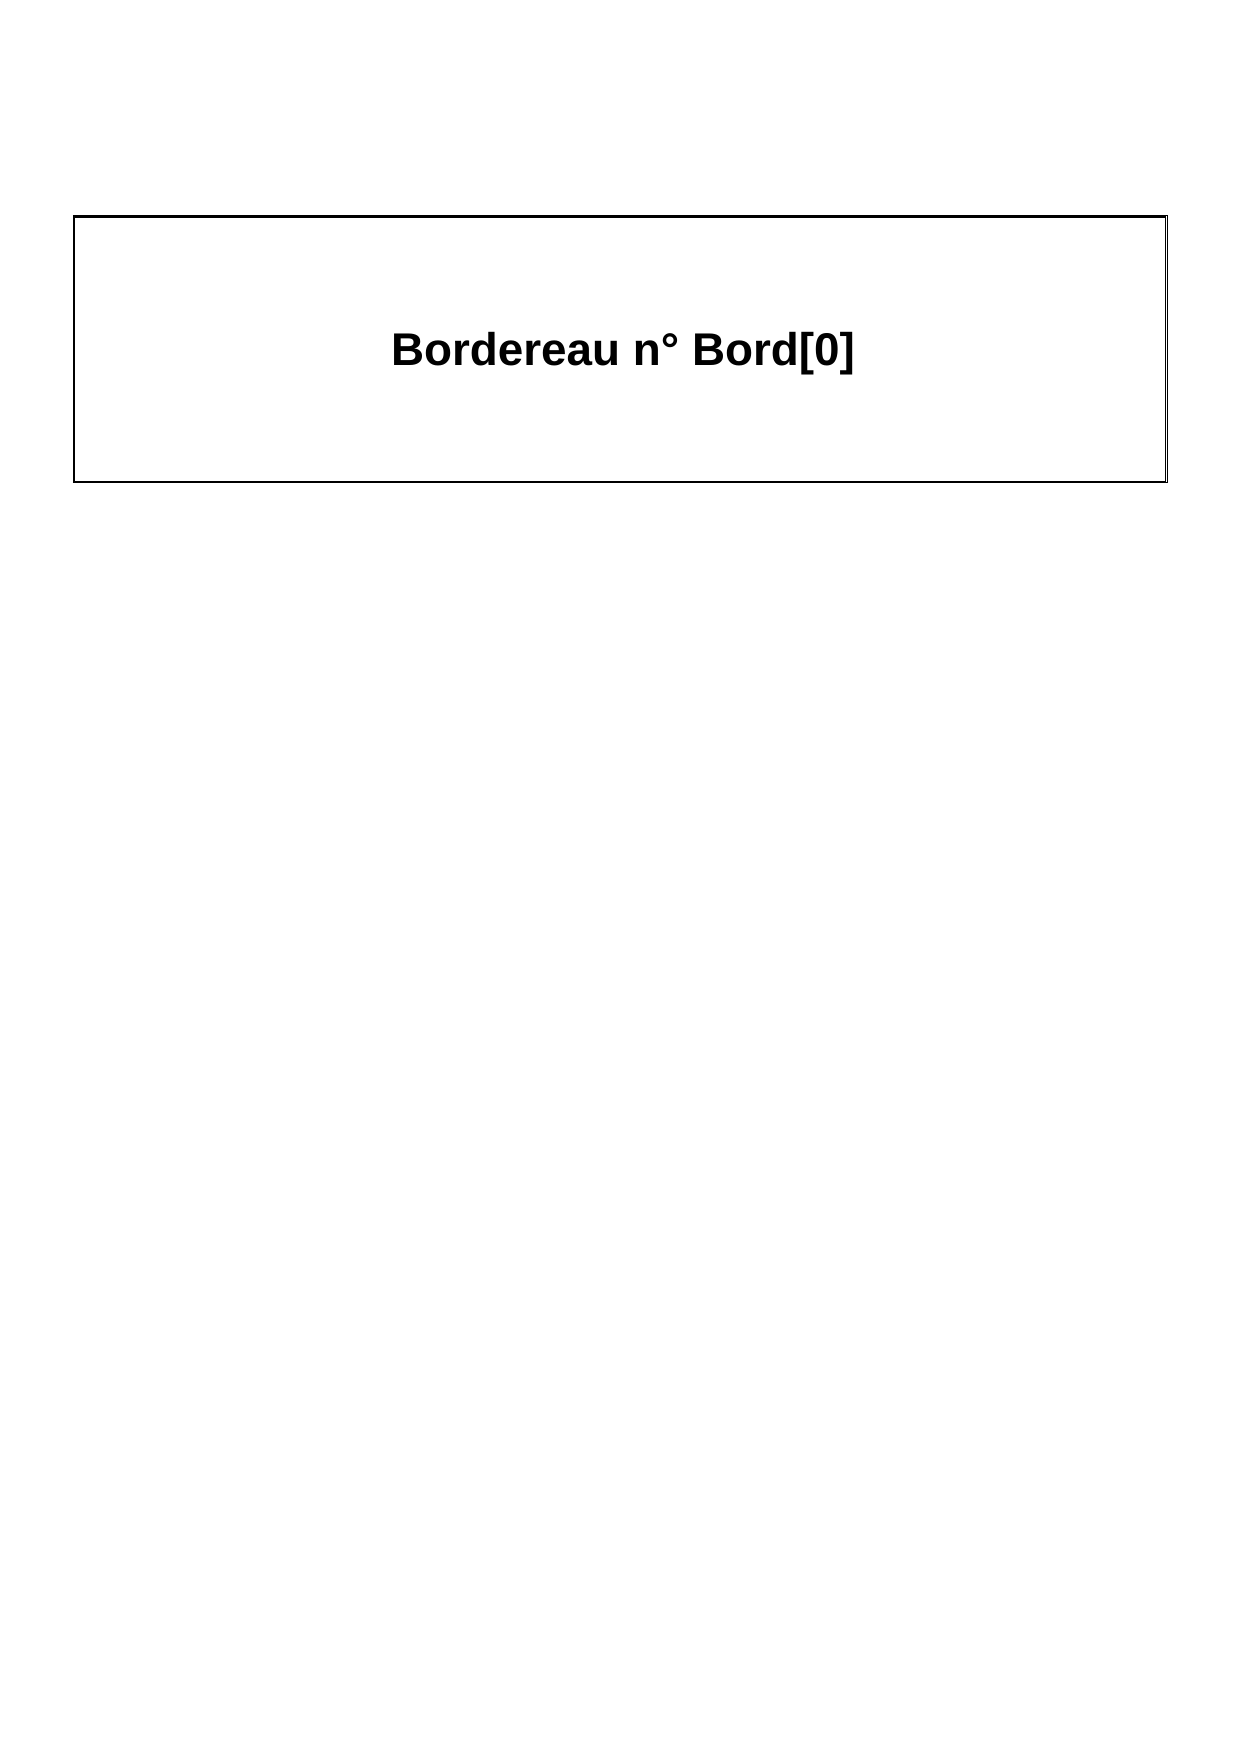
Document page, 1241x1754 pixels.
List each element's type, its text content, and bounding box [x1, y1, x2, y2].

table_header Bordereau n° bord[0] [75, 218, 1165, 481]
